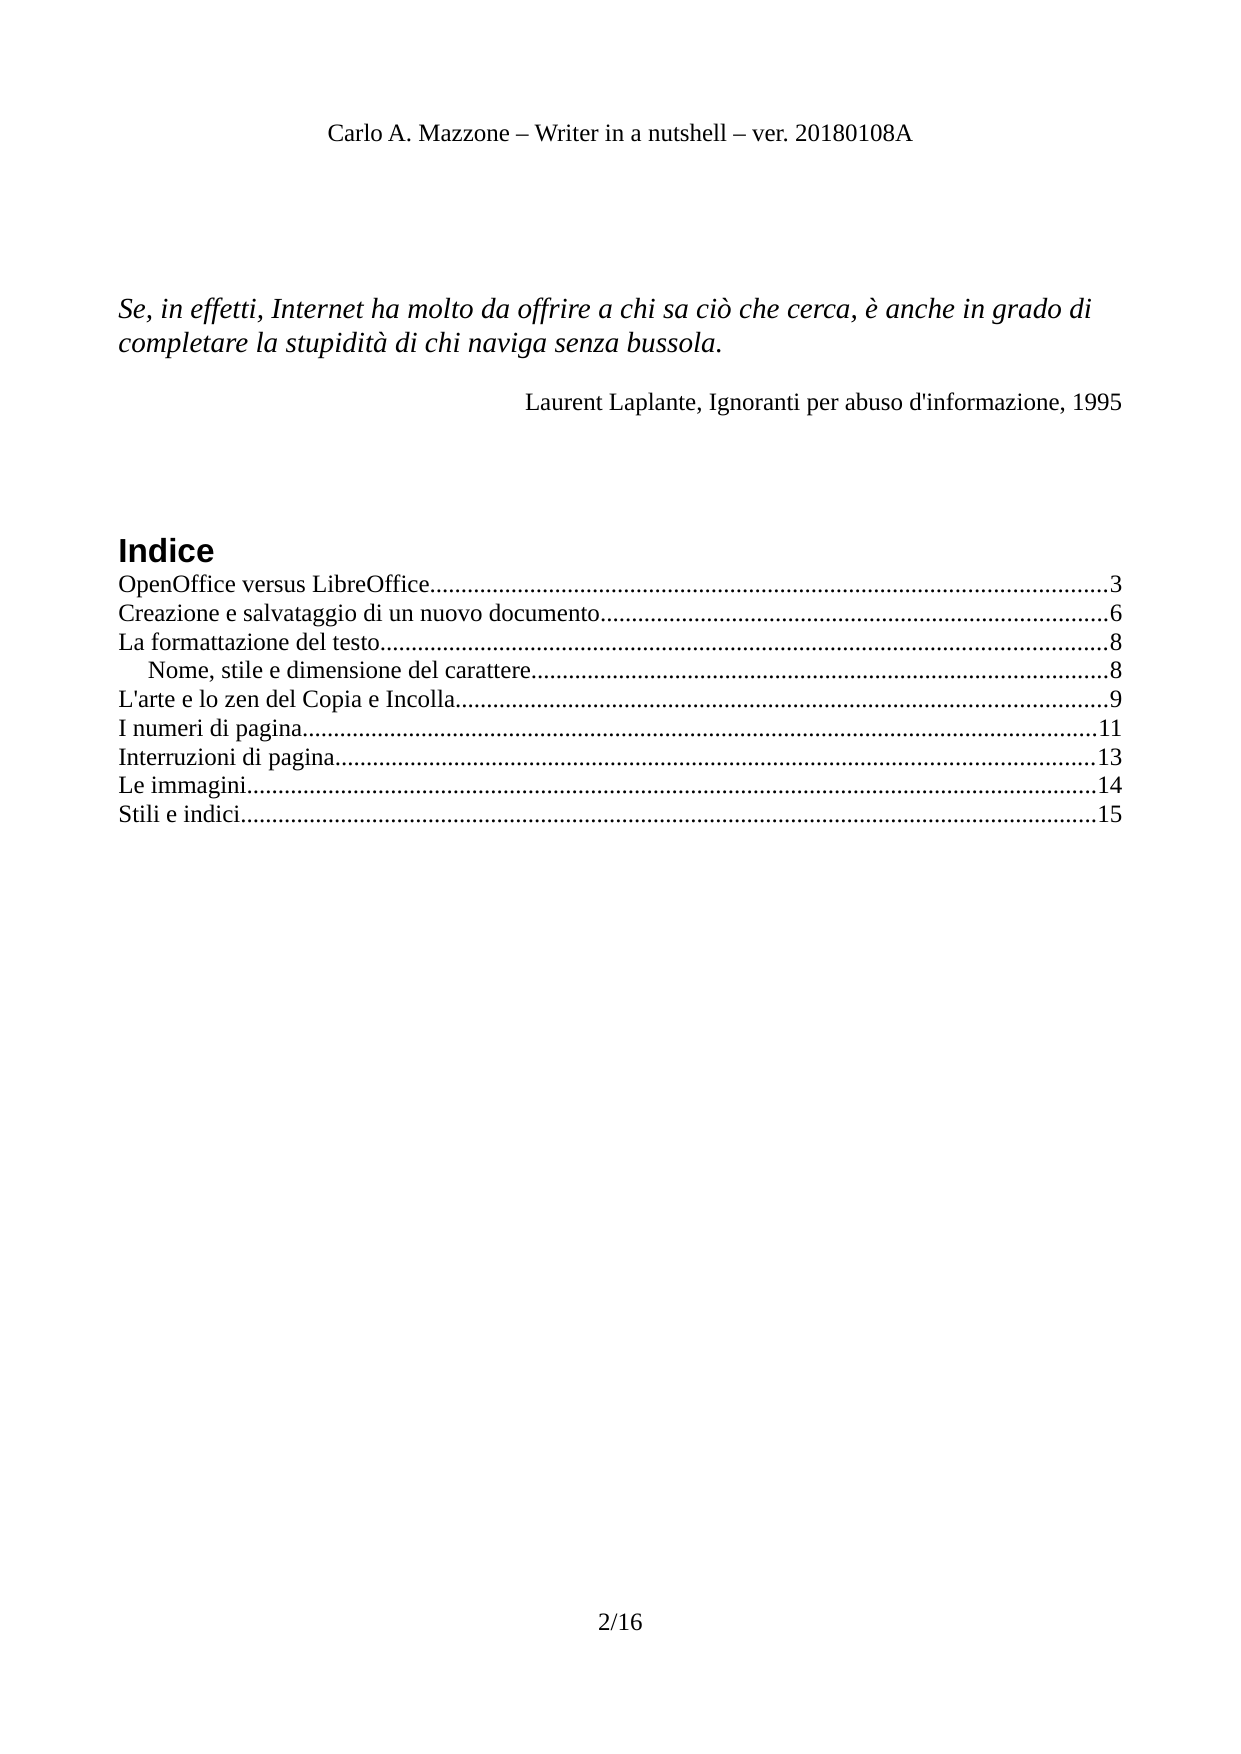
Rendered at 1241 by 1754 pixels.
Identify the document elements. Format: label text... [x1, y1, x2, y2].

text Le immagini 14 [118, 771, 1122, 799]
text La formattazione del testo 8 [118, 627, 1122, 656]
text I numeri di pagina 11 [118, 713, 1122, 742]
subtitle Indice [118, 531, 1122, 569]
text Creazione e salvataggio di un nuovo documento 6 [118, 598, 1122, 627]
text Se, in effetti, Internet ha molto da offrire a chi sa ciò che cerca, è anche in grado di completare la stupidità di chi naviga senza bussola. [118, 291, 1122, 358]
text Nome, stile e dimensione del carattere 8 [148, 656, 1122, 684]
text Interruzioni di pagina 13 [118, 742, 1122, 771]
text OpenOffice versus LibreOffice 3 [118, 569, 1122, 598]
text Laurent Laplante, Ignoranti per abuso d'informazione, 1995 [118, 387, 1122, 416]
text L'arte e lo zen del Copia e Incolla 9 [118, 684, 1122, 713]
text Stili e indici 15 [118, 799, 1122, 828]
